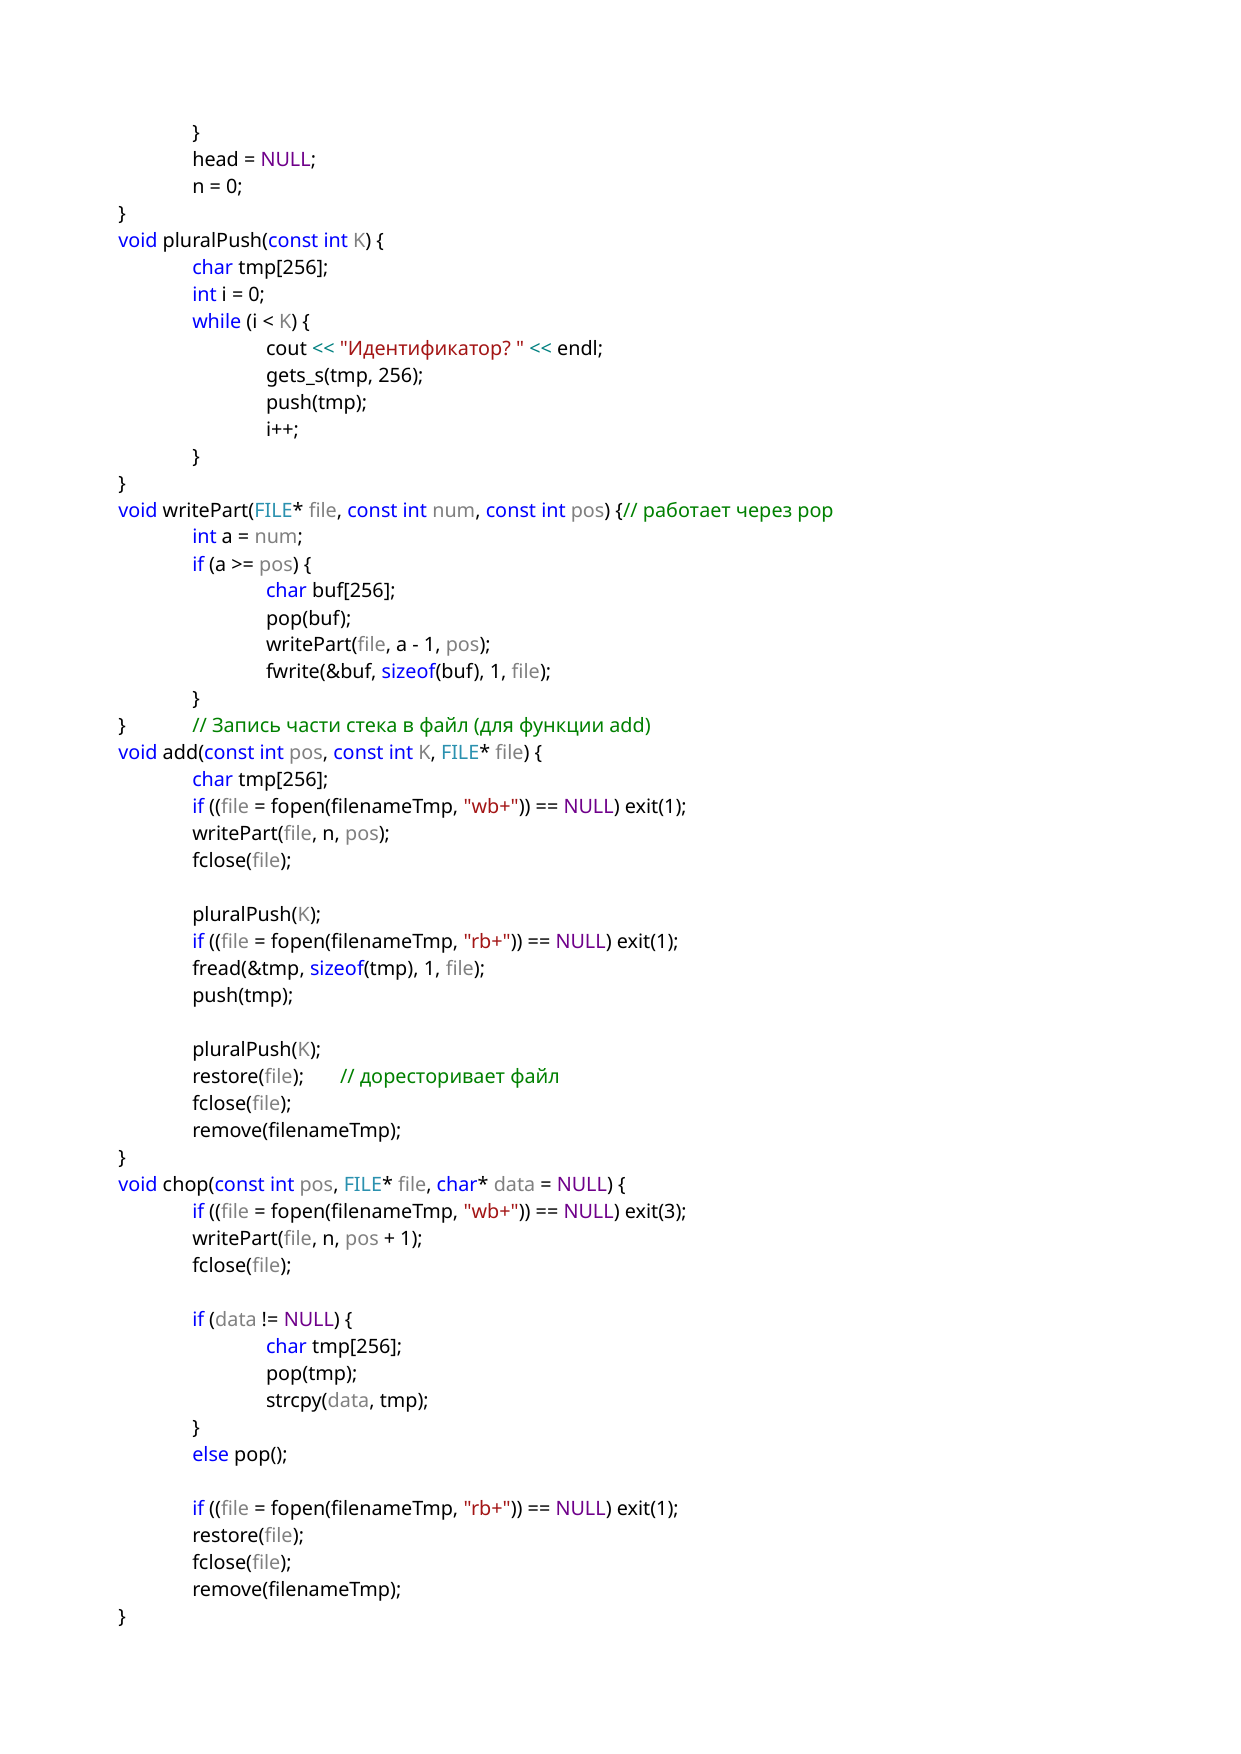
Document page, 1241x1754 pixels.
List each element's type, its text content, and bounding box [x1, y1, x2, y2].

text } // Запись части стека в файл (для функции add) [118, 712, 1122, 739]
text restore(file); // доресторивает файл [118, 1062, 1122, 1089]
text void pluralPush(const int K) { [118, 226, 1122, 253]
text if (data != NULL) { [118, 1305, 1122, 1332]
text } [118, 1143, 1122, 1170]
text fclose(file); [118, 847, 1122, 873]
text if ((file = fopen(filenameTmp, "wb+")) == NULL) exit(3); [118, 1197, 1122, 1224]
text pluralPush(K); [118, 1035, 1122, 1062]
text else pop(); [118, 1440, 1122, 1467]
text if ((file = fopen(filenameTmp, "rb+")) == NULL) exit(1); [118, 1494, 1122, 1521]
text void writePart(FILE* file, const int num, const int pos) {// работает через pop [118, 496, 1122, 523]
text remove(filenameTmp); [118, 1116, 1122, 1143]
text gets_s(tmp, 256); [118, 361, 1122, 388]
text } [118, 118, 1122, 145]
text void chop(const int pos, FILE* file, char* data = NULL) { [118, 1170, 1122, 1197]
text while (i < K) { [118, 307, 1122, 334]
text cout << "Идентификатор? " << endl; [118, 334, 1122, 361]
text pop(tmp); [118, 1359, 1122, 1386]
text char tmp[256]; [118, 766, 1122, 793]
text pluralPush(K); [118, 901, 1122, 927]
text } [118, 685, 1122, 712]
text fclose(file); [118, 1089, 1122, 1116]
text fwrite(&buf, sizeof(buf), 1, file); [118, 658, 1122, 685]
text i++; [118, 415, 1122, 442]
text if (a >= pos) { [118, 550, 1122, 577]
text push(tmp); [118, 388, 1122, 415]
text fclose(file); [118, 1251, 1122, 1278]
text } [118, 1413, 1122, 1440]
text fread(&tmp, sizeof(tmp), 1, file); [118, 954, 1122, 981]
text fclose(file); [118, 1548, 1122, 1575]
text restore(file); [118, 1521, 1122, 1548]
text pop(buf); [118, 604, 1122, 631]
text writePart(file, n, pos); [118, 819, 1122, 847]
text char tmp[256]; [118, 1332, 1122, 1359]
text void add(const int pos, const int K, FILE* file) { [118, 739, 1122, 766]
text int a = num; [118, 523, 1122, 550]
text char tmp[256]; [118, 253, 1122, 280]
text int i = 0; [118, 280, 1122, 307]
text writePart(file, n, pos + 1); [118, 1224, 1122, 1251]
text } [118, 199, 1122, 226]
text if ((file = fopen(filenameTmp, "rb+")) == NULL) exit(1); [118, 927, 1122, 954]
text strcpy(data, tmp); [118, 1386, 1122, 1413]
text head = NULL; [118, 145, 1122, 172]
text writePart(file, a - 1, pos); [118, 631, 1122, 658]
text push(tmp); [118, 981, 1122, 1008]
text } [118, 1602, 1122, 1629]
text if ((file = fopen(filenameTmp, "wb+")) == NULL) exit(1); [118, 793, 1122, 819]
text } [118, 469, 1122, 496]
text remove(filenameTmp); [118, 1575, 1122, 1602]
text char buf[256]; [118, 577, 1122, 604]
text } [118, 442, 1122, 469]
text n = 0; [118, 172, 1122, 199]
